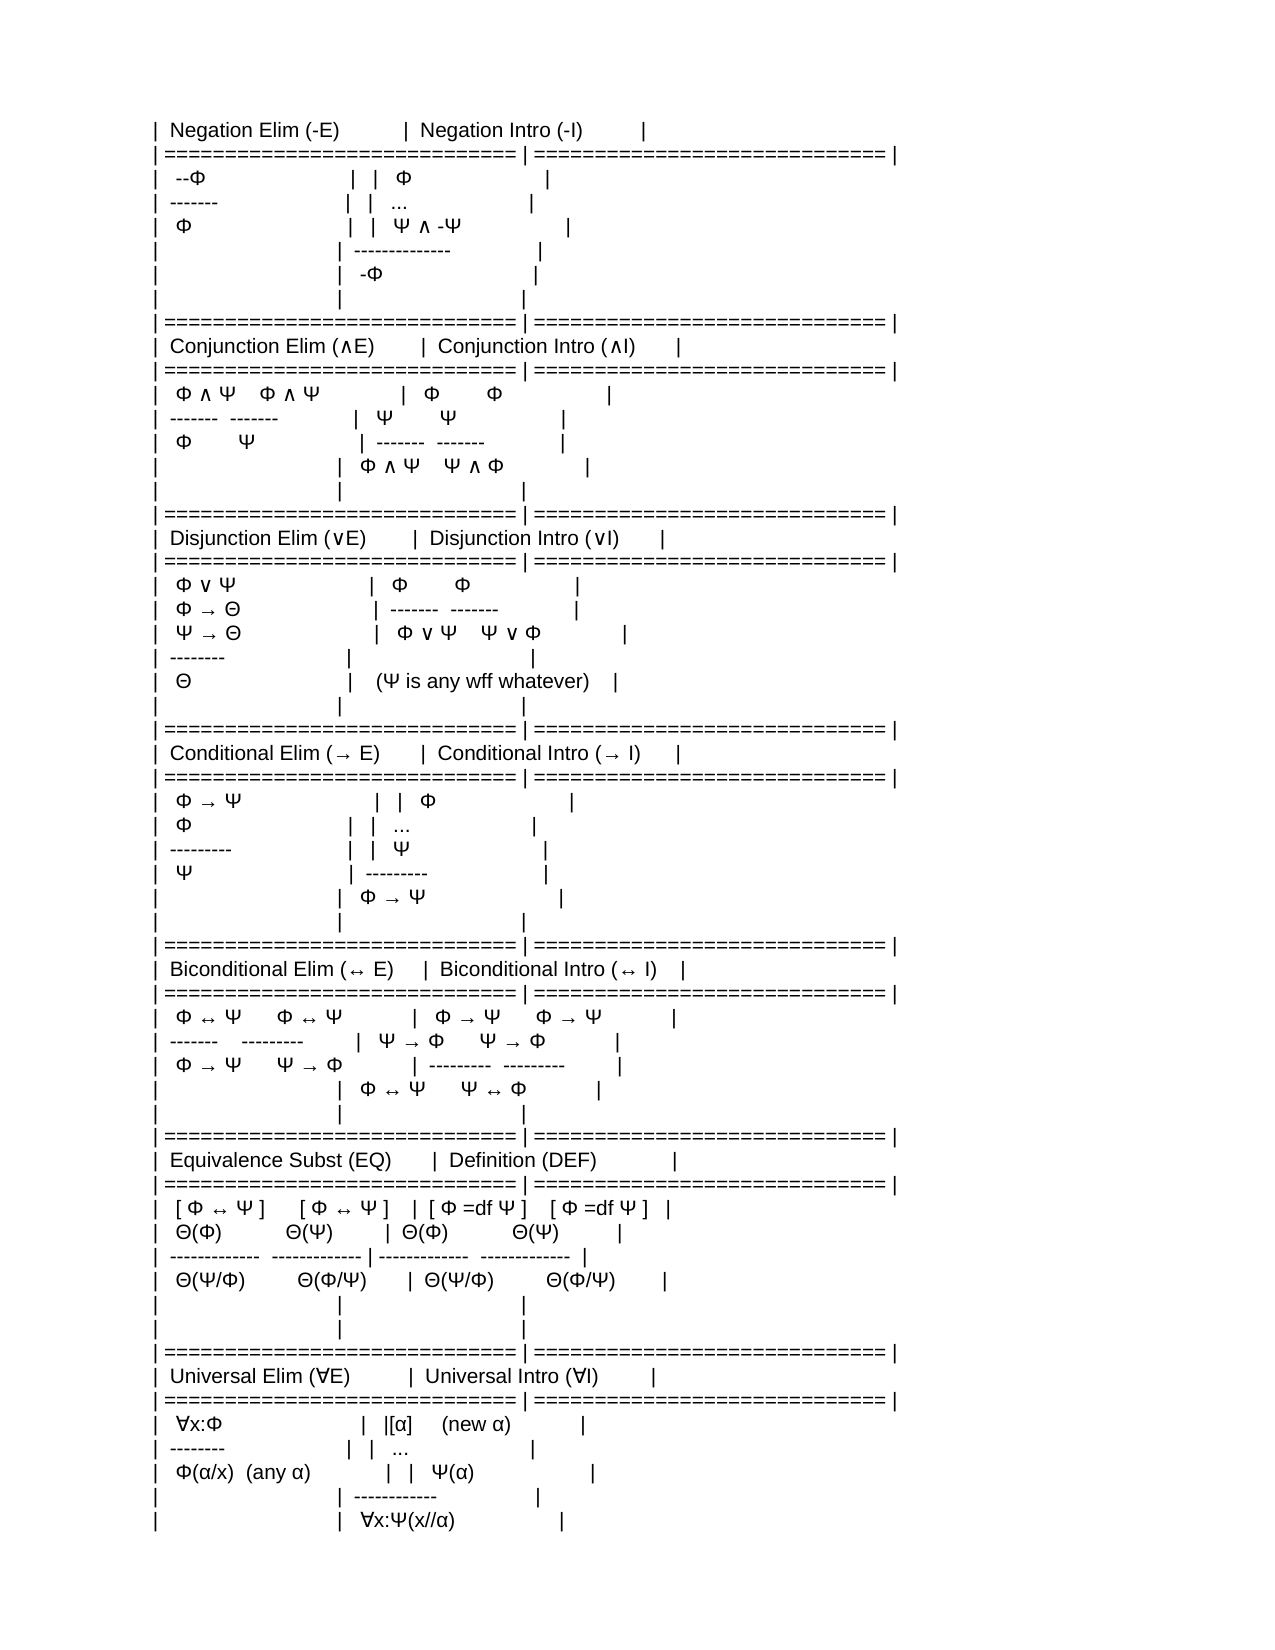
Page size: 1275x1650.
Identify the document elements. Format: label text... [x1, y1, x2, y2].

text | Θ | (Ψ is any wff whatever) | [118, 669, 1157, 693]
text | | Φ ∧ Ψ Ψ ∧ Φ | [118, 453, 1157, 477]
text | Φ → Ψ Ψ → Φ | --------- --------- | [118, 1052, 1157, 1076]
text | ------- | | ... | [118, 190, 1157, 214]
text | [ Φ ↔ Ψ ] [ Φ ↔ Ψ ] | [ Φ =df Ψ ] [ Φ =df Ψ ] | [118, 1196, 1157, 1220]
text | ============================= | ============================= | [118, 717, 1157, 741]
text | Φ ∧ Ψ Φ ∧ Ψ | Φ Φ | [118, 382, 1157, 406]
text | --------- | | Ψ | [118, 837, 1157, 861]
text | | -Φ | [118, 262, 1157, 286]
text | Φ(α/x) (any α) | | Ψ(α) | [118, 1460, 1157, 1484]
text | ------- ------- | Ψ Ψ | [118, 406, 1157, 429]
text | | | [118, 909, 1157, 933]
text | ============================= | ============================= | [118, 501, 1157, 525]
text | ============================= | ============================= | [118, 549, 1157, 573]
text | ------------- ------------- | ------------- ------------- | [118, 1244, 1157, 1268]
text | Φ ↔ Ψ Φ ↔ Ψ | Φ → Ψ Φ → Ψ | [118, 1004, 1157, 1028]
text | Θ(Ψ/Φ) Θ(Φ/Ψ) | Θ(Ψ/Φ) Θ(Φ/Ψ) | [118, 1268, 1157, 1292]
text | Φ → Θ | ------- ------- | [118, 597, 1157, 621]
text | ============================= | ============================= | [118, 933, 1157, 957]
text | Negation Elim (-E) | Negation Intro (-I) | [118, 118, 1157, 142]
text | Φ ∨ Ψ | Φ Φ | [118, 573, 1157, 597]
text | Φ → Ψ | | Φ | [118, 789, 1157, 813]
text | Φ Ψ | ------- ------- | [118, 429, 1157, 453]
text | | | [118, 693, 1157, 717]
text | Universal Elim (∀E) | Universal Intro (∀I) | [118, 1364, 1157, 1388]
text | ------- --------- | Ψ → Φ Ψ → Φ | [118, 1028, 1157, 1052]
text | Biconditional Elim (↔ E) | Biconditional Intro (↔ I) | [118, 957, 1157, 981]
text | | ------------ | [118, 1484, 1157, 1508]
text | ============================= | ============================= | [118, 1388, 1157, 1412]
text | --Φ | | Φ | [118, 166, 1157, 190]
text | | | [118, 1292, 1157, 1316]
text | Θ(Φ) Θ(Ψ) | Θ(Φ) Θ(Ψ) | [118, 1220, 1157, 1244]
text | Ψ | --------- | [118, 861, 1157, 885]
text | Φ | | Ψ ∧ -Ψ | [118, 214, 1157, 238]
text | Disjunction Elim (∨E) | Disjunction Intro (∨I) | [118, 525, 1157, 549]
text | | -------------- | [118, 238, 1157, 262]
text | | | [118, 1100, 1157, 1124]
text | ============================= | ============================= | [118, 1340, 1157, 1364]
text | -------- | | [118, 645, 1157, 669]
text | Equivalence Subst (EQ) | Definition (DEF) | [118, 1148, 1157, 1172]
text | | | [118, 286, 1157, 310]
text | ============================= | ============================= | [118, 1124, 1157, 1148]
text | | Φ → Ψ | [118, 885, 1157, 909]
text | Conditional Elim (→ E) | Conditional Intro (→ I) | [118, 741, 1157, 765]
text | ============================= | ============================= | [118, 765, 1157, 789]
text | ============================= | ============================= | [118, 142, 1157, 166]
text | | | [118, 477, 1157, 501]
text | Φ | | ... | [118, 813, 1157, 837]
text | | Φ ↔ Ψ Ψ ↔ Φ | [118, 1076, 1157, 1100]
text | | | [118, 1316, 1157, 1340]
text | ============================= | ============================= | [118, 981, 1157, 1004]
text | ∀x:Φ | |[α] (new α) | [118, 1412, 1157, 1436]
text | ============================= | ============================= | [118, 310, 1157, 334]
text | -------- | | ... | [118, 1436, 1157, 1460]
text | ============================= | ============================= | [118, 1172, 1157, 1196]
text | Conjunction Elim (∧E) | Conjunction Intro (∧I) | [118, 334, 1157, 358]
text | ============================= | ============================= | [118, 358, 1157, 382]
text | | ∀x:Ψ(x//α) | [118, 1508, 1157, 1532]
text | Ψ → Θ | Φ ∨ Ψ Ψ ∨ Φ | [118, 621, 1157, 645]
